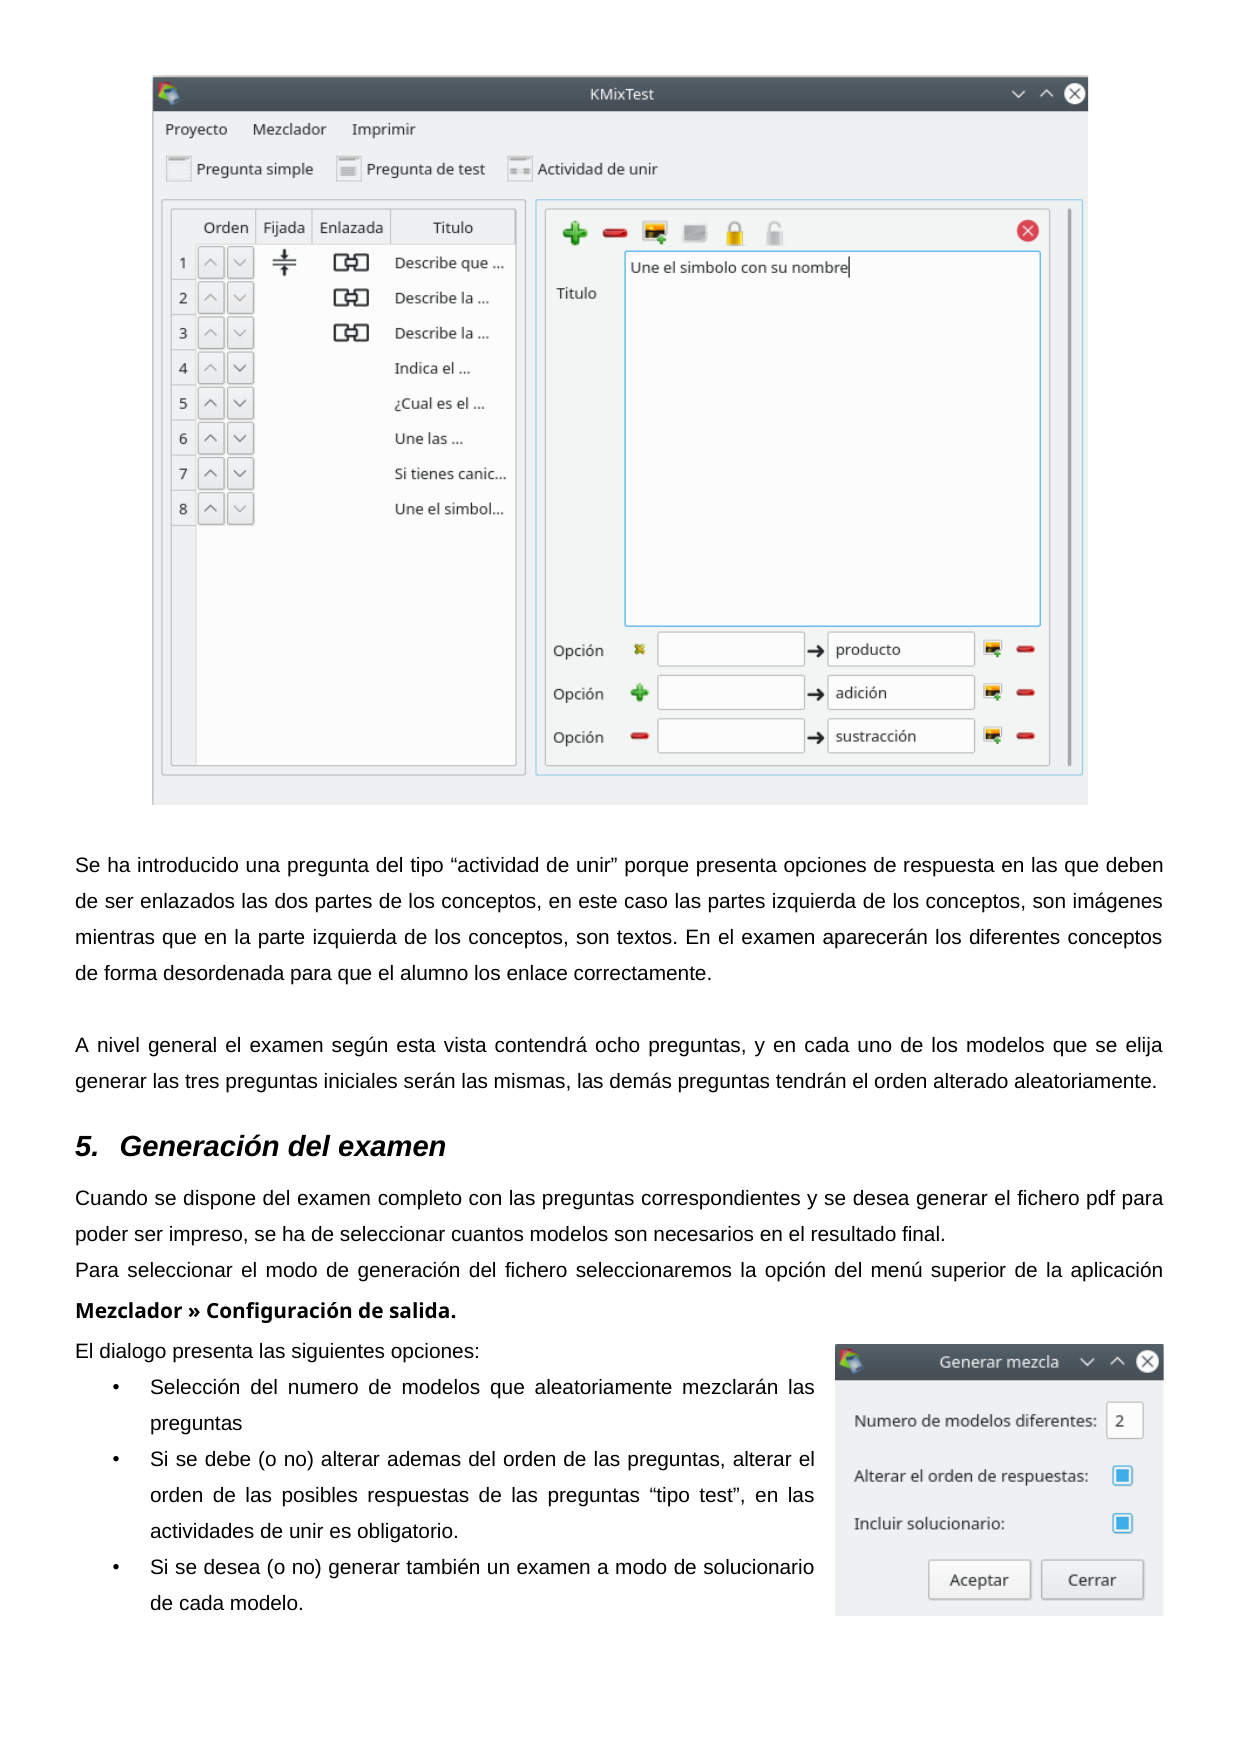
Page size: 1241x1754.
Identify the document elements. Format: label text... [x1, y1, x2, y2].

text Se ha introducido una pregunta del tipo “actividad de unir” porque presenta opciones de respuesta en las que deben de ser enlazados las dos partes de los conceptos, en este caso las partes izquierda de los conceptos, son imágenes mientras que en la parte izquierda de los conceptos, son textos. En el examen aparecerán los diferentes conceptos de forma desordenada para que el alumno los enlace correctamente. [75, 853, 1165, 985]
text El dialogo presenta las siguientes opciones: [75, 1339, 1165, 1363]
list Si se debe (o no) alterar ademas del orden de las preguntas, alterar el orden de las posibles respuestas de las preguntas “tipo test”, en las actividades de unir es obligatorio. [112, 1447, 864, 1542]
text A nivel general el examen según esta vista contendrá ocho preguntas, y en cada uno de los modelos que se elija generar las tres preguntas iniciales serán las mismas, las demás preguntas tendrán el orden alterado aleatoriamente. [75, 1033, 1165, 1092]
subtitle Generación del examen [75, 1129, 1165, 1163]
text Cuando se dispone del examen completo con las preguntas correspondientes y se desea generar el fichero pdf para poder ser impreso, se ha de seleccionar cuantos modelos son necesarios en el resultado final. [75, 1186, 1165, 1246]
list Selección del numero de modelos que aleatoriamente mezclarán las preguntas [112, 1374, 864, 1434]
picture [152, 75, 1089, 805]
text Para seleccionar el modo de generación del fichero seleccionaremos la opción del menú superior de la aplicación Mezclador » Configuración de salida. [75, 1258, 1165, 1324]
picture [864, 1344, 1164, 1616]
list Si se desea (o no) generar también un examen a modo de solucionario de cada modelo. [112, 1554, 864, 1614]
